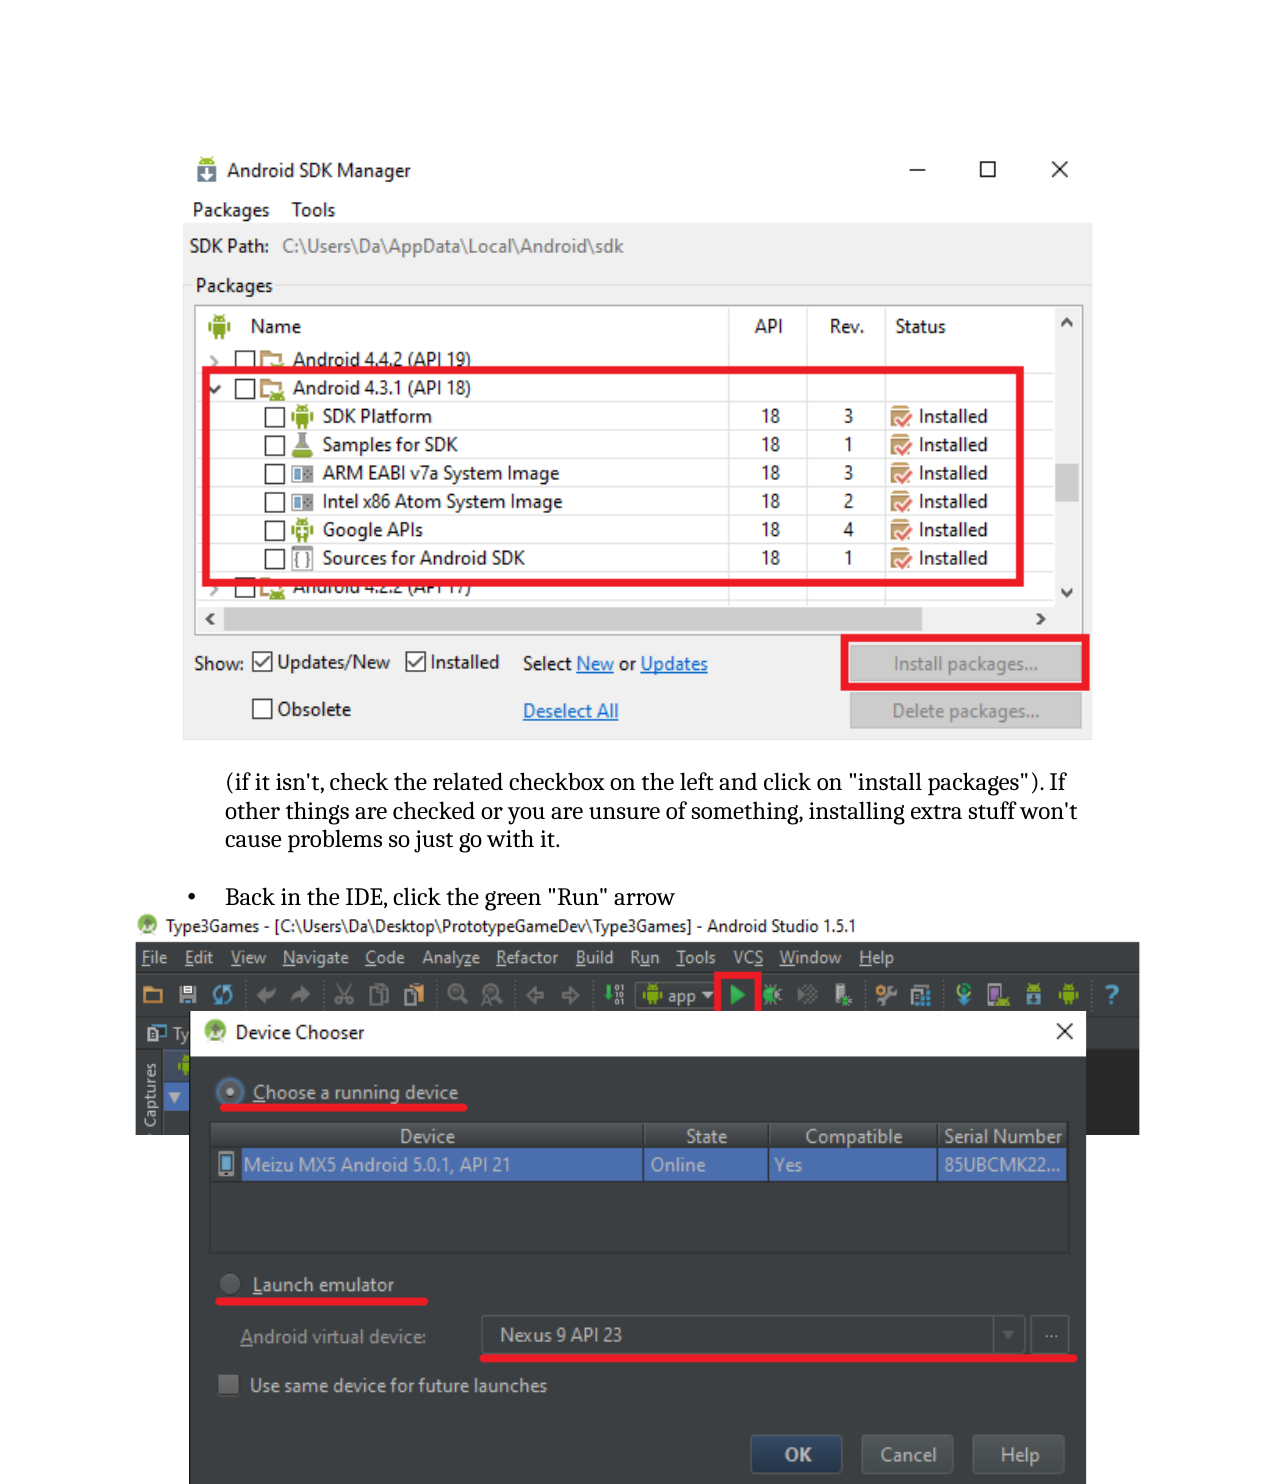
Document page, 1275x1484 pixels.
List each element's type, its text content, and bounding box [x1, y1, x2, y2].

list (if it isn't, check the related checkbox on the left and click on "install packages"). If other things are checked or you are unsure of something, installing extra stuff won't cause problems so just go with it. [187, 768, 1125, 854]
list Back in the IDE, click the green "Run" arrow [187, 883, 1125, 911]
